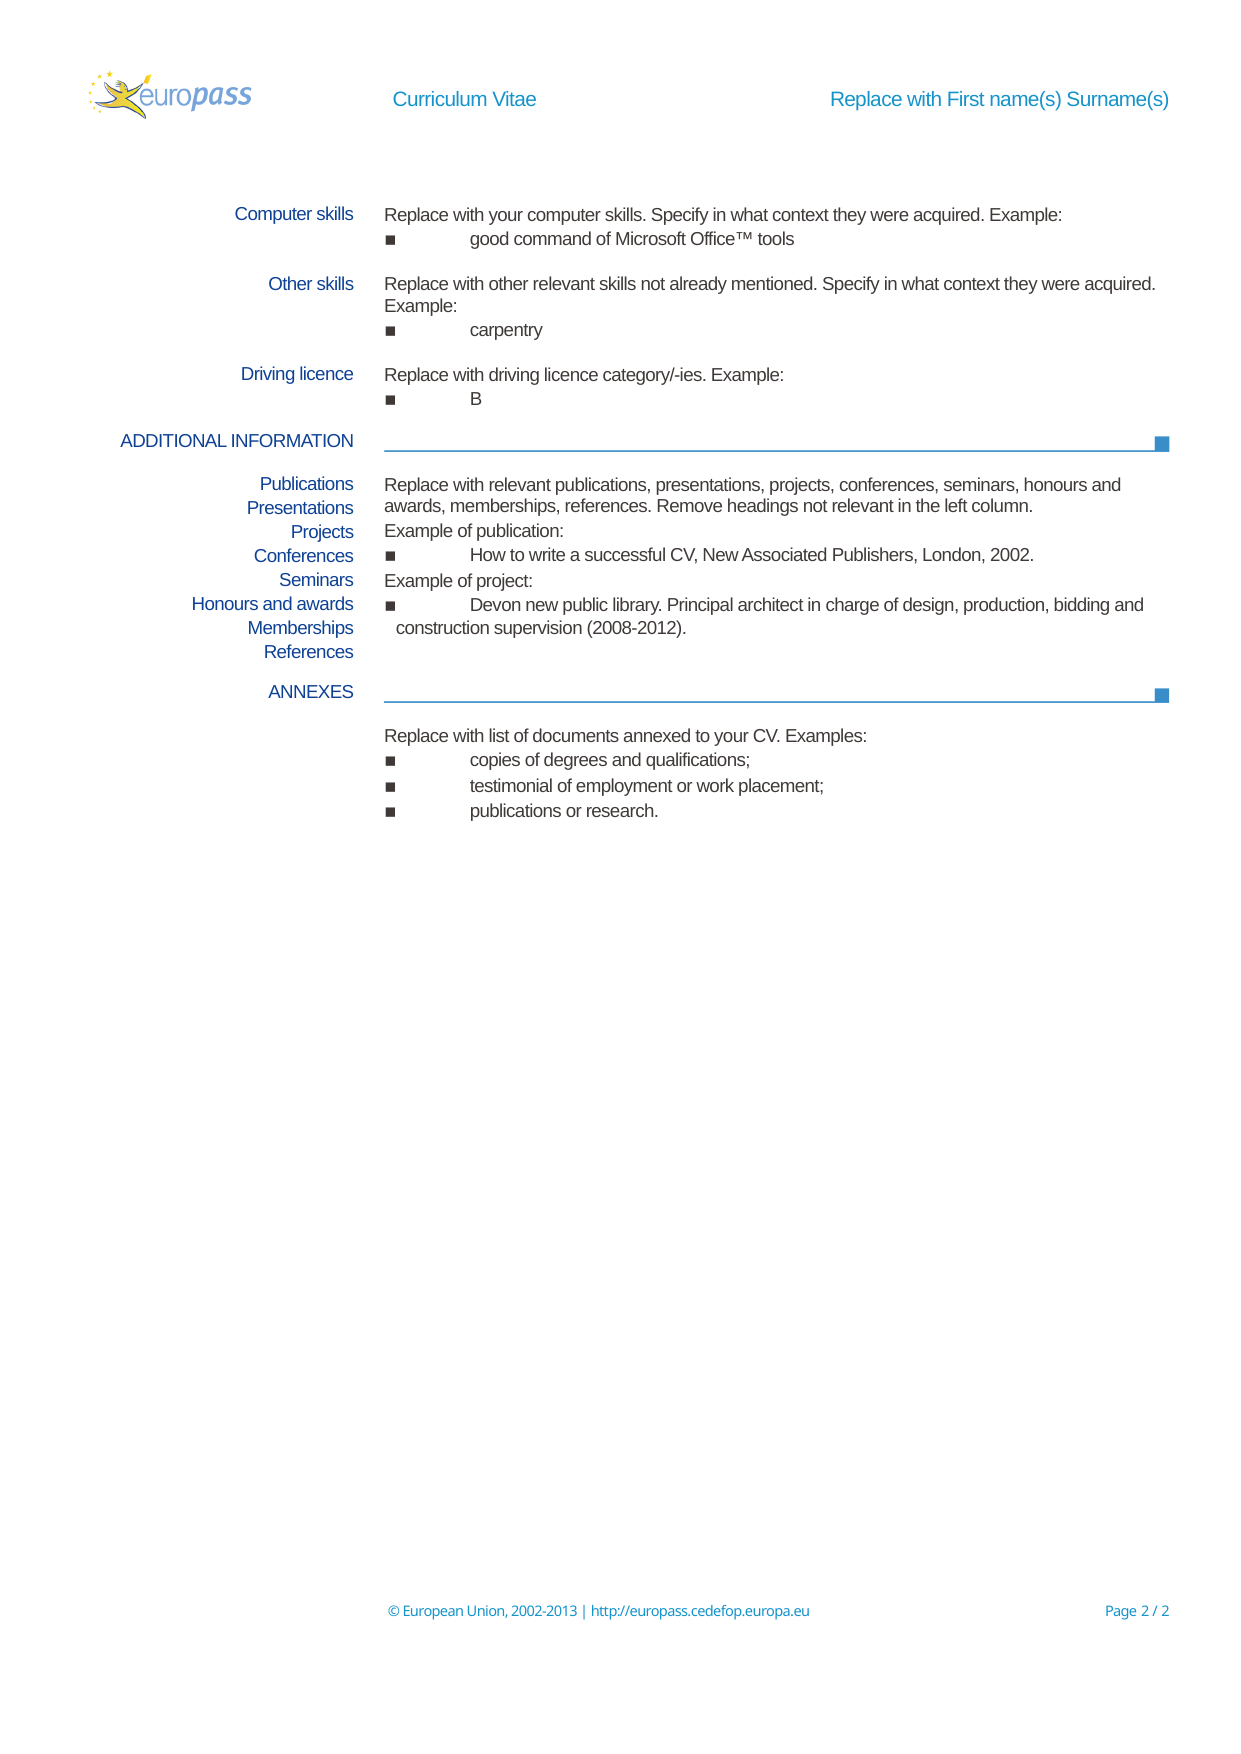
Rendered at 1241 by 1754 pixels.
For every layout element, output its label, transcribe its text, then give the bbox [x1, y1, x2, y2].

table_header Replace with your computer skills. Specify in what context they were acquired. Example: good command of Microsoft Office™ tools [384, 201, 1169, 251]
table_header Replace with list of documents annexed to your CV. Examples: copies of degrees and qualifications; testimonial of employment or work placement; publications or research. [384, 722, 1169, 823]
table_header [384, 681, 1169, 701]
table_header Publications Presentations Projects Conferences Seminars Honours and awards Memberships References [89, 471, 384, 662]
table_header Replace with relevant publications, presentations, projects, conferences, seminars, honours and awards, memberships, references. Remove headings not relevant in the left column. Example of publication: How to write a successful CV, New Associated Publishers, London, 2002. Example of project: Devon new public library. Principal architect in charge of design, production, bidding and construction supervision (2008-2012). [384, 471, 1169, 662]
table_header Other skills [89, 270, 384, 341]
table_header ANNEXES [89, 681, 384, 703]
table_header [89, 722, 384, 823]
table_header Replace with driving licence category/-ies. Example: B [384, 361, 1169, 411]
table_header Replace with other relevant skills not already mentioned. Specify in what context they were acquired. Example: carpentry [384, 270, 1169, 341]
table_header [384, 430, 1169, 450]
table_header Driving licence [89, 361, 384, 411]
table_header Computer skills [89, 201, 384, 251]
table_header ADDITIONAL INFORMATION [89, 430, 384, 451]
